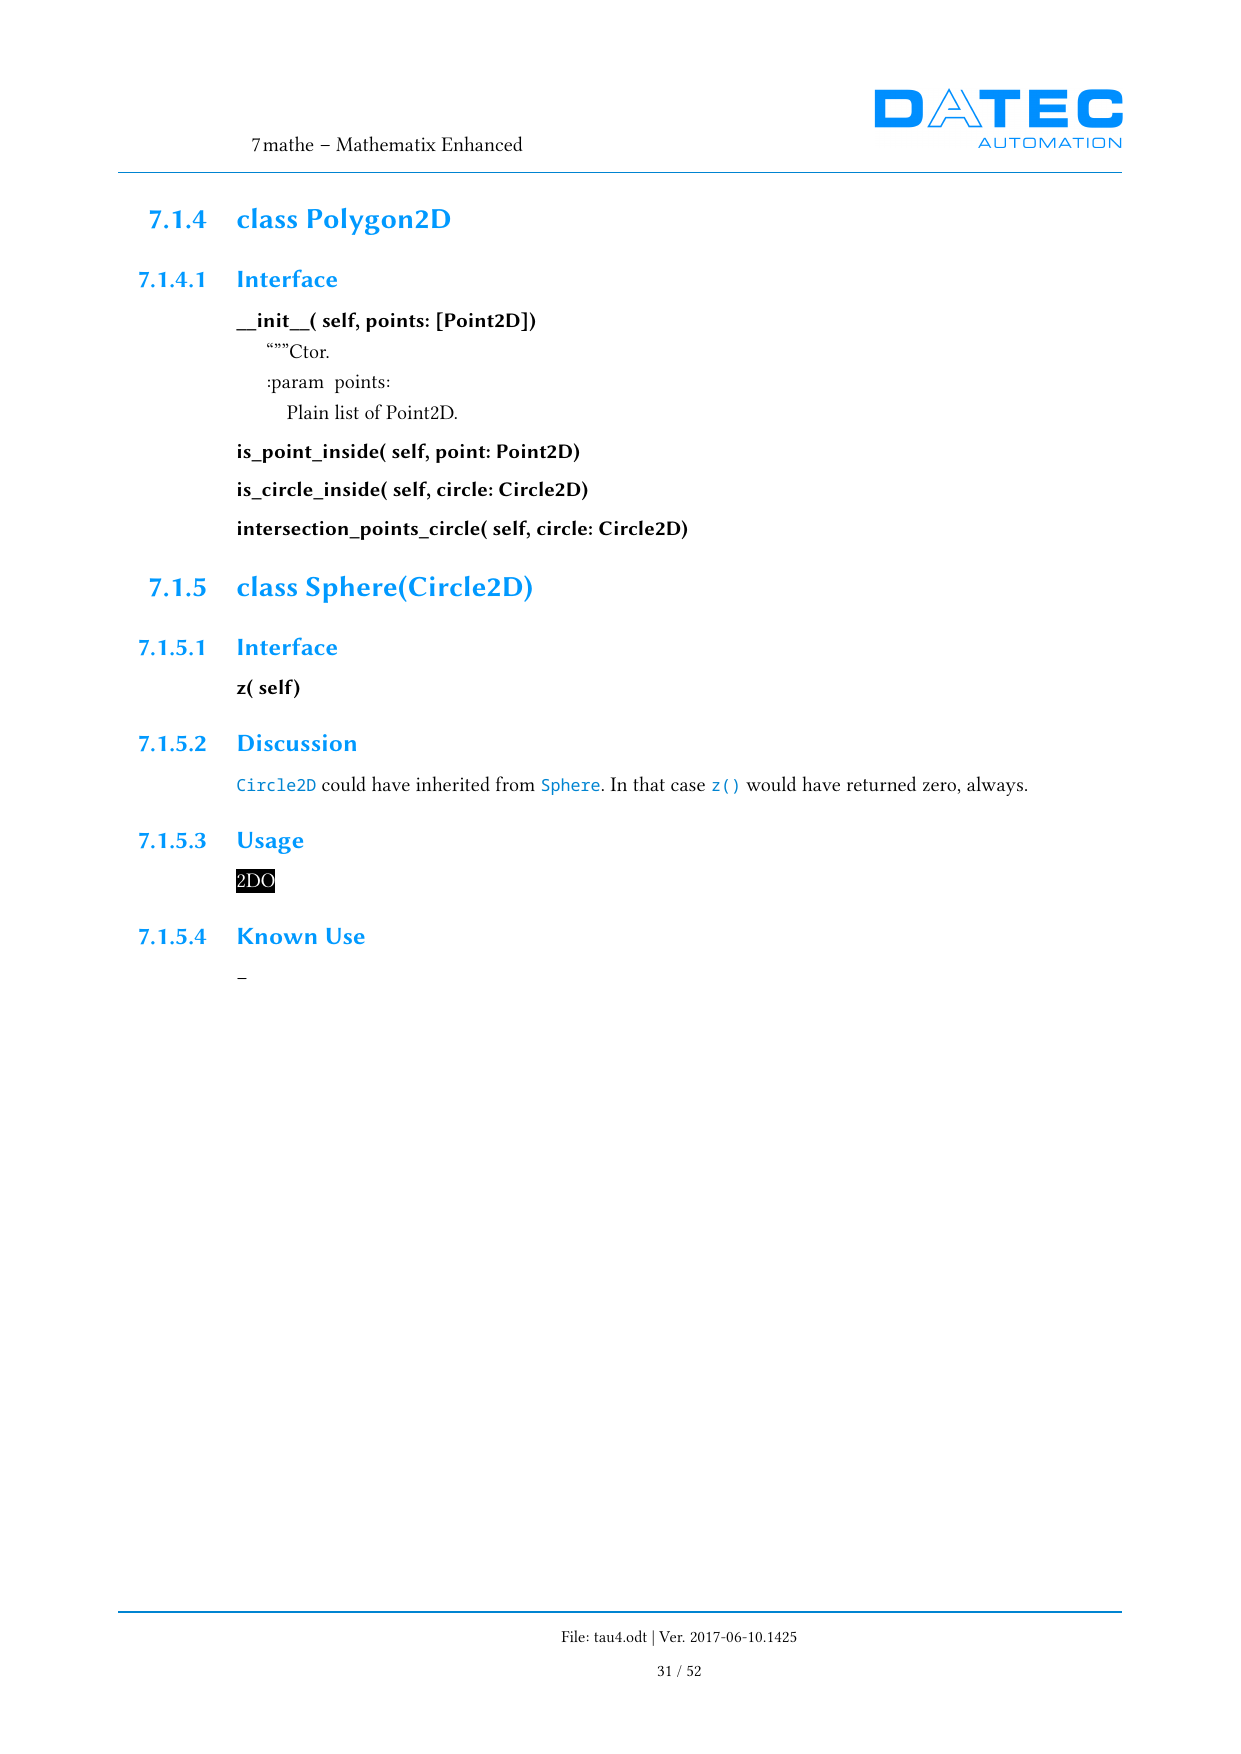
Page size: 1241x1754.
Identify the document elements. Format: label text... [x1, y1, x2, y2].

text Circle2D could have inherited from Sphere. In that case z() would have returned zero, always. [236, 772, 1122, 796]
subtitle Usage [207, 826, 1122, 854]
subtitle class Sphere(Circle2D) [207, 570, 1122, 603]
subtitle class Polygon2D [207, 202, 1122, 236]
subtitle intersection_points_circle( self, circle: Circle2D) [236, 517, 1122, 540]
subtitle Known Use [207, 922, 1122, 951]
subtitle Discussion [207, 729, 1122, 758]
subtitle Interface [207, 633, 1122, 661]
text :param points: [266, 370, 1122, 394]
subtitle Interface [207, 265, 1122, 294]
picture [874, 88, 1123, 148]
subtitle is_point_inside( self, point: Point2D) [236, 439, 1122, 463]
subtitle z( self) [236, 676, 1122, 700]
subtitle is_circle_inside( self, circle: Circle2D) [236, 478, 1122, 502]
text – [236, 966, 1122, 989]
subtitle __init__( self, points: [Point2D]) [236, 308, 1122, 332]
text 2DO [275, 869, 1122, 893]
text Plain list of Point2D. [266, 401, 1122, 425]
text “””Ctor. [266, 339, 1122, 363]
